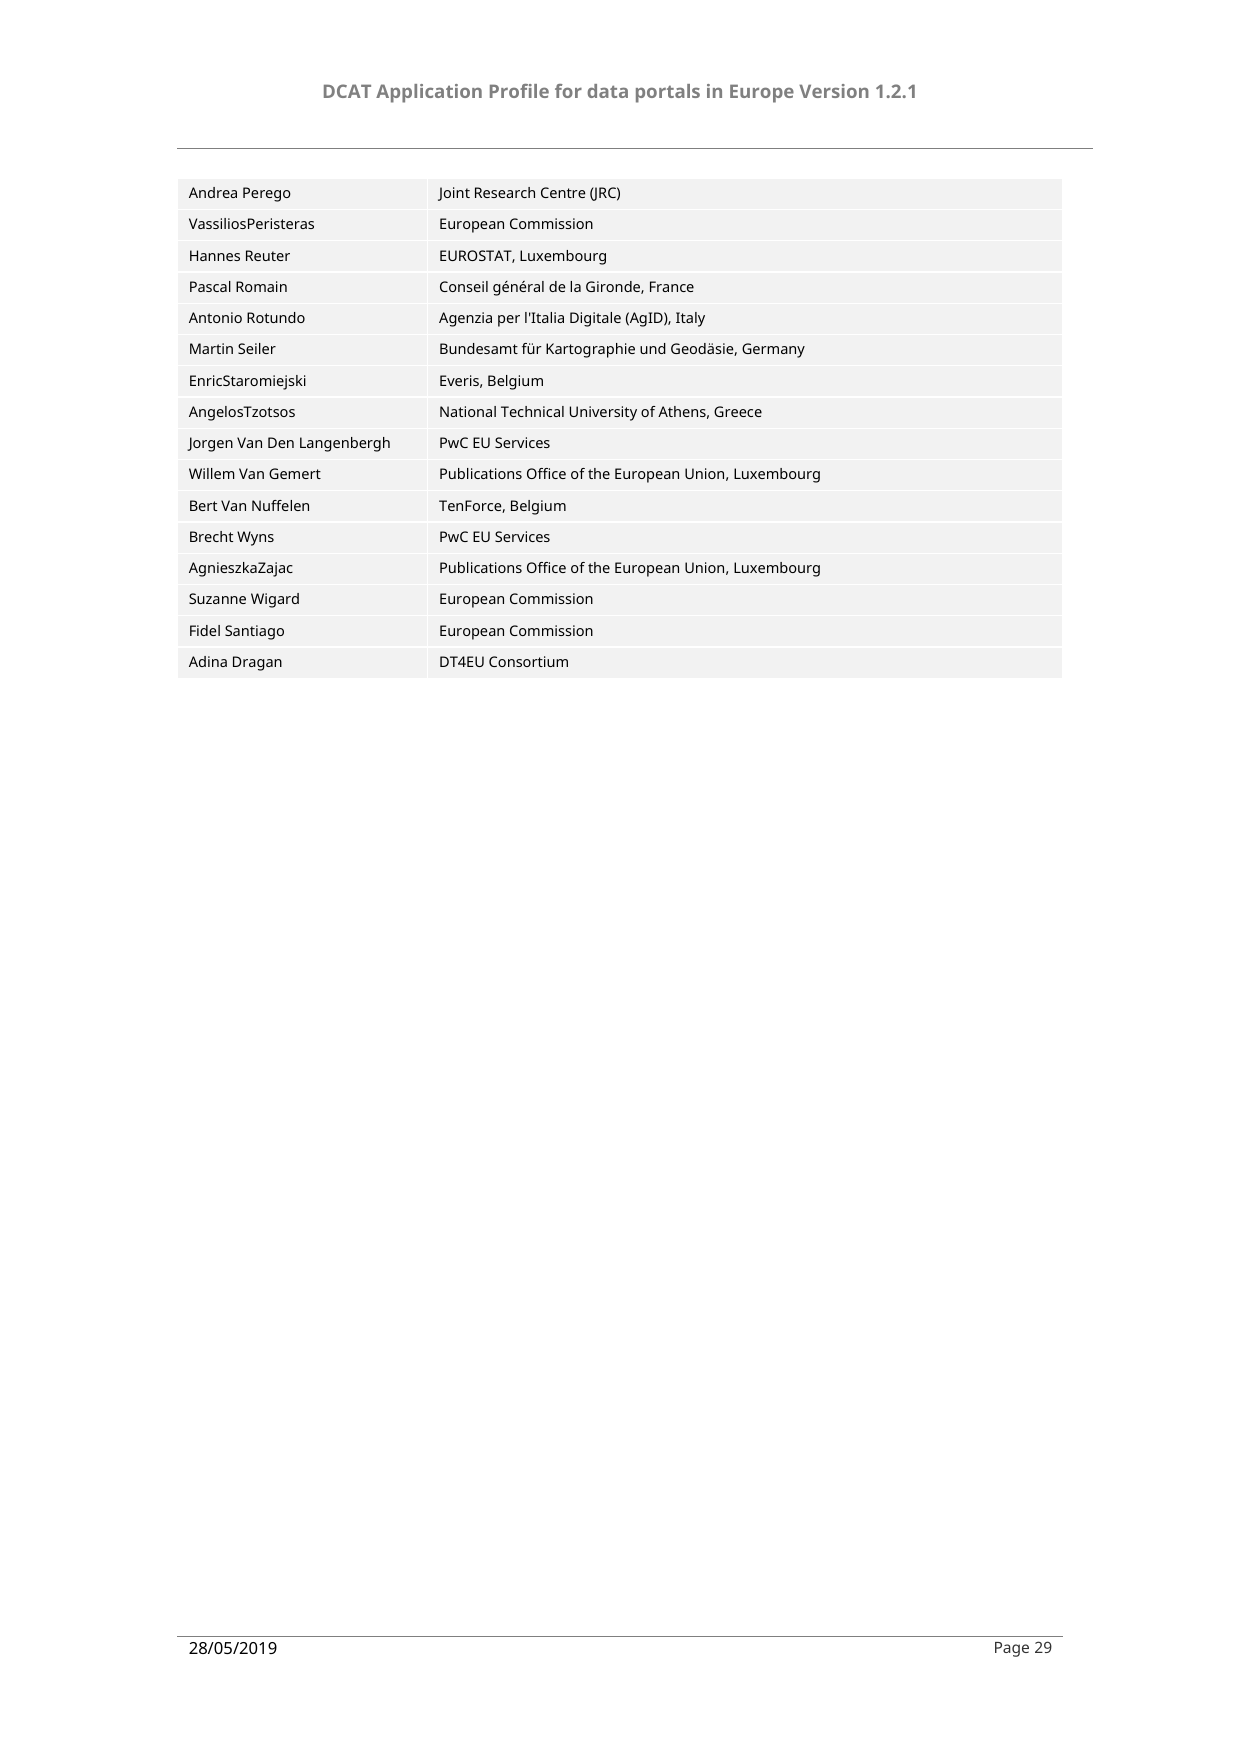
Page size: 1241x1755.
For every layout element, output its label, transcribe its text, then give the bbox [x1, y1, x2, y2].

table_cell Fidel Santiago [178, 616, 427, 646]
table_cell VassiliosPeristeras [178, 210, 427, 240]
table_cell Pascal Romain [178, 273, 427, 303]
table_cell Adina Dragan [178, 648, 427, 678]
table_cell Andrea Perego [178, 179, 427, 209]
table_cell Jorgen Van Den Langenbergh [178, 429, 427, 459]
table_cell European Commission [428, 585, 1062, 615]
table_cell EnricStaromiejski [178, 366, 427, 396]
table_cell AgnieszkaZajac [178, 554, 427, 584]
table_cell PwC EU Services [428, 429, 1062, 459]
table_cell Willem Van Gemert [178, 460, 427, 490]
table_cell Everis, Belgium [428, 366, 1062, 396]
table_cell TenForce, Belgium [428, 491, 1062, 521]
table_cell European Commission [428, 616, 1062, 646]
table_cell Brecht Wyns [178, 523, 427, 553]
table_cell Publications Office of the European Union, Luxembourg [428, 460, 1062, 490]
table_cell PwC EU Services [428, 523, 1062, 553]
table_cell Joint Research Centre (JRC) [428, 179, 1062, 209]
table_cell Agenzia per l'Italia Digitale (AgID), Italy [428, 304, 1062, 334]
table_cell Martin Seiler [178, 335, 427, 365]
table_cell European Commission [428, 210, 1062, 240]
table_cell Suzanne Wigard [178, 585, 427, 615]
table_cell DT4EU Consortium [428, 648, 1062, 678]
table_cell Bert Van Nuffelen [178, 491, 427, 521]
table_cell Antonio Rotundo [178, 304, 427, 334]
table_cell Conseil général de la Gironde, France [428, 273, 1062, 303]
table_cell AngelosTzotsos [178, 398, 427, 428]
table_cell EUROSTAT, Luxembourg [428, 241, 1062, 271]
table_cell National Technical University of Athens, Greece [428, 398, 1062, 428]
table_cell Publications Office of the European Union, Luxembourg [428, 554, 1062, 584]
table_cell Bundesamt für Kartographie und Geodäsie, Germany [428, 335, 1062, 365]
table_cell Hannes Reuter [178, 241, 427, 271]
